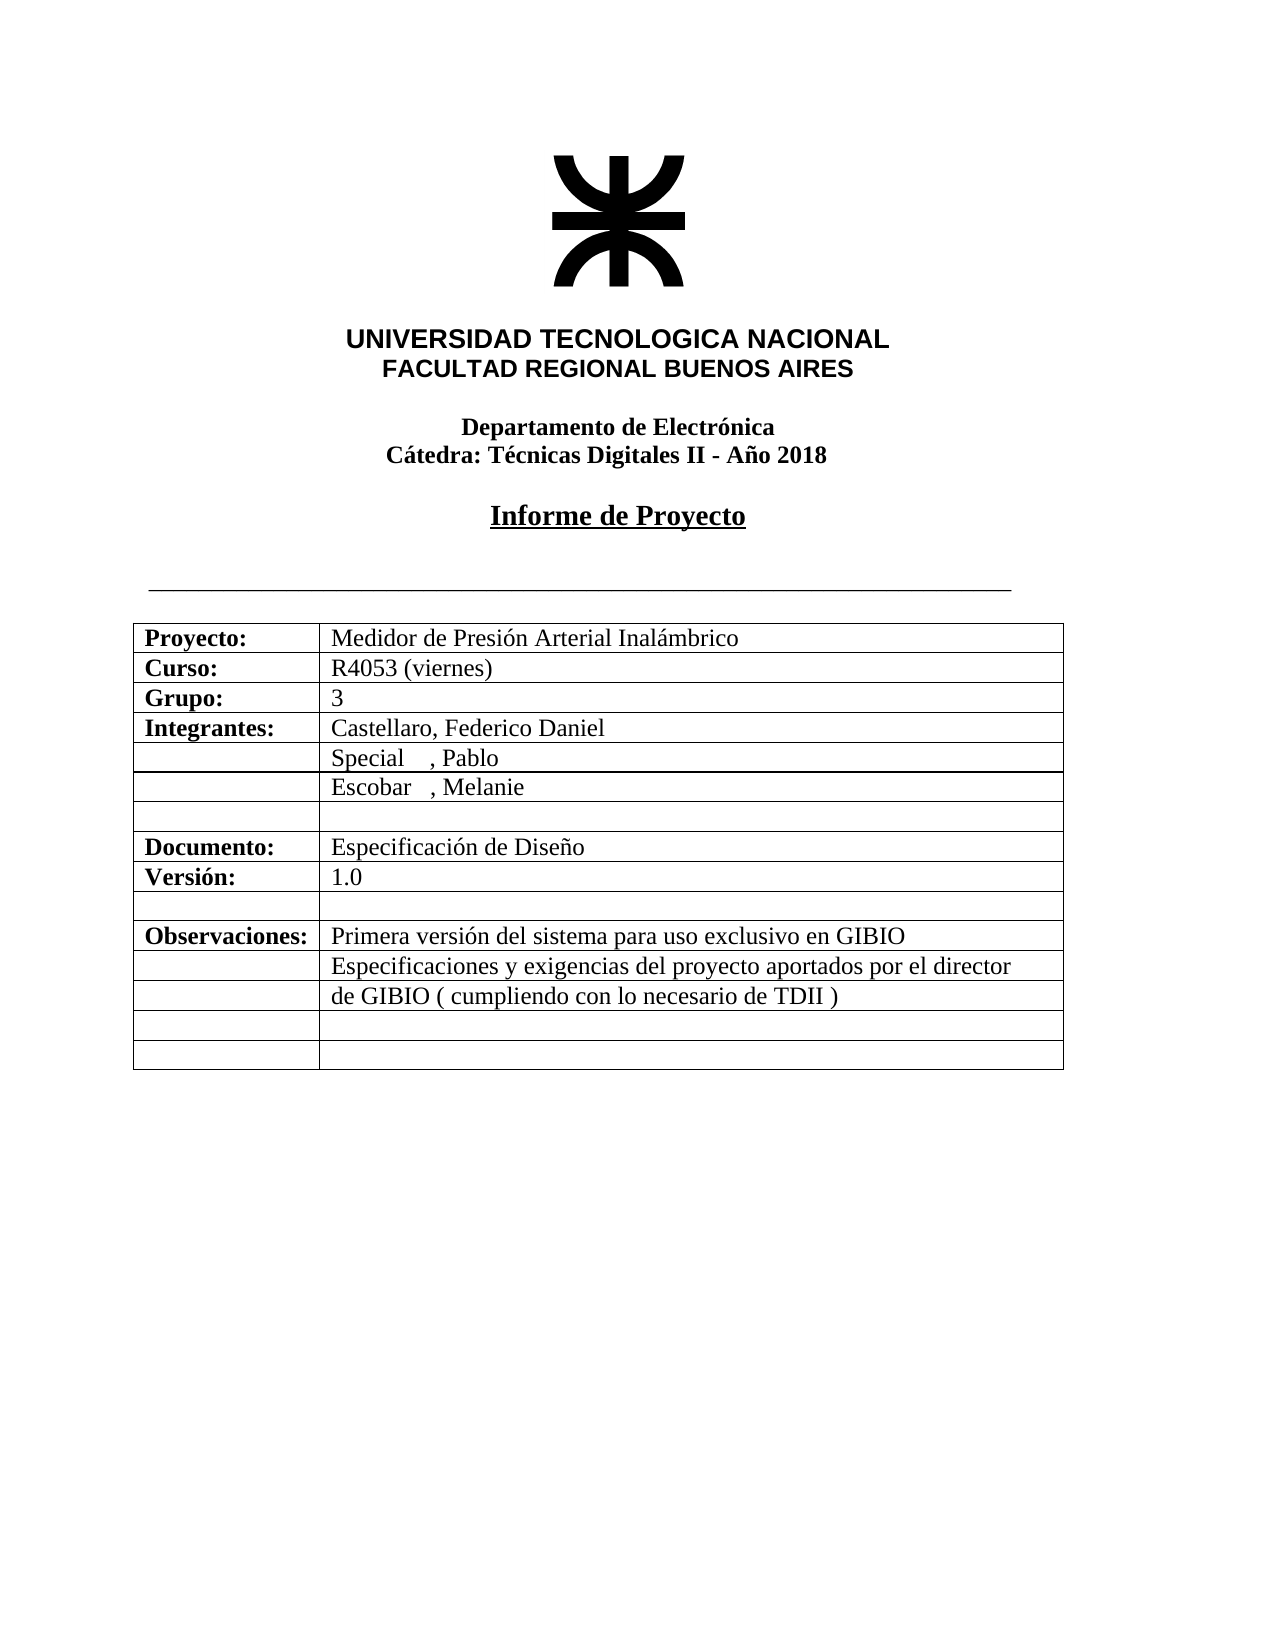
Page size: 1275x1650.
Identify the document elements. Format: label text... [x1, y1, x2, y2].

table_cell [320, 802, 1063, 831]
table_cell Observaciones: [134, 921, 319, 950]
table_cell Castellaro, Federico Daniel [320, 713, 1063, 742]
table_cell [320, 1041, 1063, 1069]
table_cell Versión: [134, 862, 319, 891]
table_cell Integrantes: [134, 713, 319, 742]
table_cell [134, 773, 319, 801]
table_cell [320, 1011, 1063, 1039]
table_cell [320, 892, 1063, 920]
table_cell Grupo: [134, 683, 319, 712]
table_cell [134, 981, 319, 1010]
table_cell de GIBIO ( cumpliendo con lo necesario de TDII ) [320, 981, 1063, 1010]
table_cell [134, 892, 319, 920]
table_cell Primera versión del sistema para uso exclusivo en GIBIO [320, 921, 1063, 950]
table_cell [134, 951, 319, 980]
text UNIVERSIDAD TECNOLOGICA NACIONAL [148, 323, 1087, 354]
text Informe de Proyecto [148, 498, 1087, 531]
text _____________________________________________________________________ [148, 565, 1087, 594]
text Departamento de Electrónica [148, 412, 1087, 440]
table_header Medidor de Presión Arterial Inalámbrico [320, 624, 1063, 652]
table_cell R4053 (viernes) [320, 653, 1063, 682]
table_cell Escobar , Melanie [320, 773, 1063, 801]
table_cell [134, 1011, 319, 1039]
table_header Proyecto: [134, 624, 319, 652]
table_cell [134, 802, 319, 831]
table_cell Especificaciones y exigencias del proyecto aportados por el director [320, 951, 1063, 980]
table_cell Special , Pablo [320, 743, 1063, 771]
table_cell 1.0 [320, 862, 1063, 891]
table_cell [134, 1041, 319, 1069]
text Cátedra: Técnicas Digitales II - Año 2018 [148, 440, 1064, 469]
table_cell Especificación de Diseño [320, 832, 1063, 861]
text FACULTAD REGIONAL BUENOS AIRES [148, 354, 1087, 383]
table_cell Documento: [134, 832, 319, 861]
table_cell Curso: [134, 653, 319, 682]
table_cell [134, 743, 319, 771]
picture [544, 150, 692, 294]
table_cell 3 [320, 683, 1063, 712]
